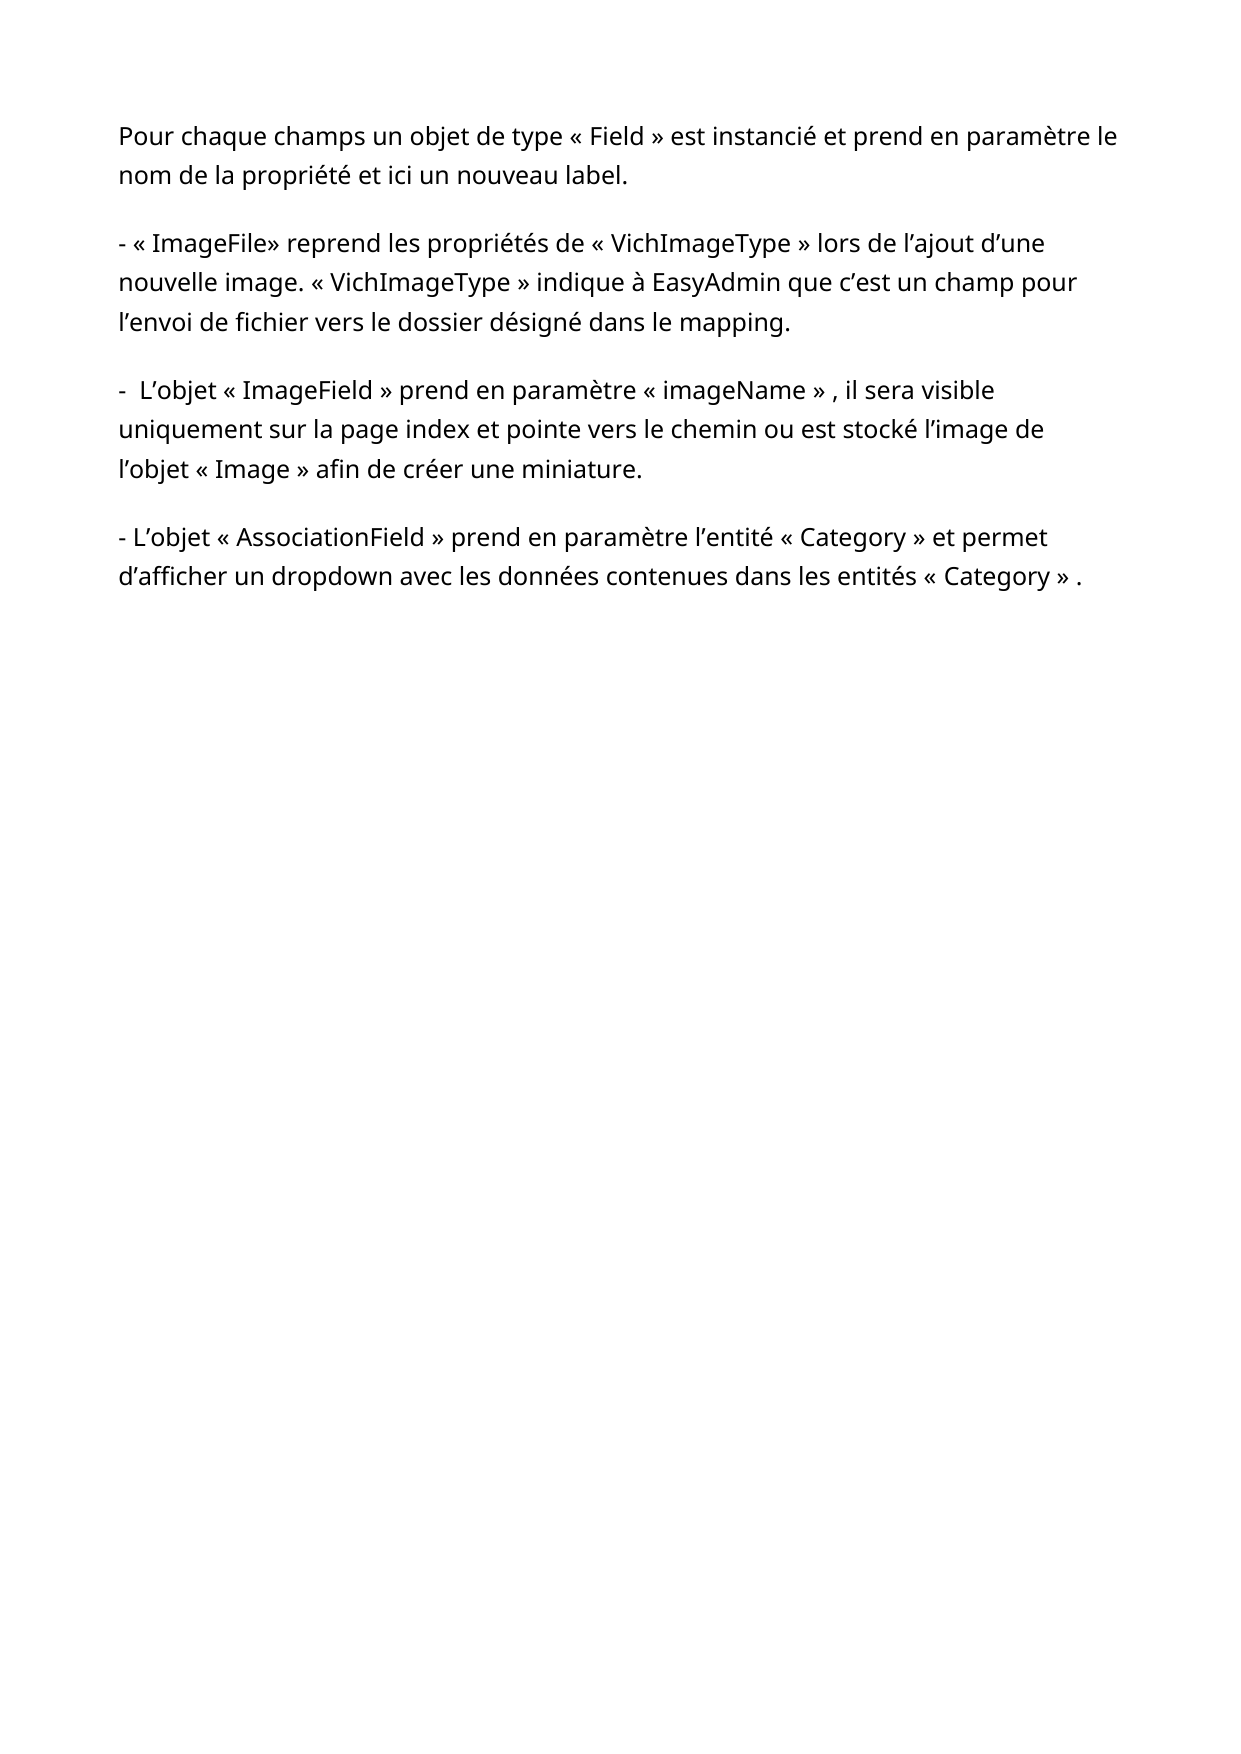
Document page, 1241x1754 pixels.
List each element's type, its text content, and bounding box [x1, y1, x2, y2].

text - « ImageFile» reprend les propriétés de « VichImageType » lors de l’ajout d’une nouvelle image. « VichImageType » indique à EasyAdmin que c’est un champ pour l’envoi de fichier vers le dossier désigné dans le mapping. [118, 226, 1122, 338]
text - L’objet « ImageField » prend en paramètre « imageName » , il sera visible uniquement sur la page index et pointe vers le chemin ou est stocké l’image de l’objet « Image » afin de créer une miniature. [118, 373, 1122, 485]
text - L’objet « AssociationField » prend en paramètre l’entité « Category » et permet d’afficher un dropdown avec les données contenues dans les entités « Category » . [118, 520, 1122, 593]
text Pour chaque champs un objet de type « Field » est instancié et prend en paramètre le nom de la propriété et ici un nouveau label. [118, 118, 1122, 191]
